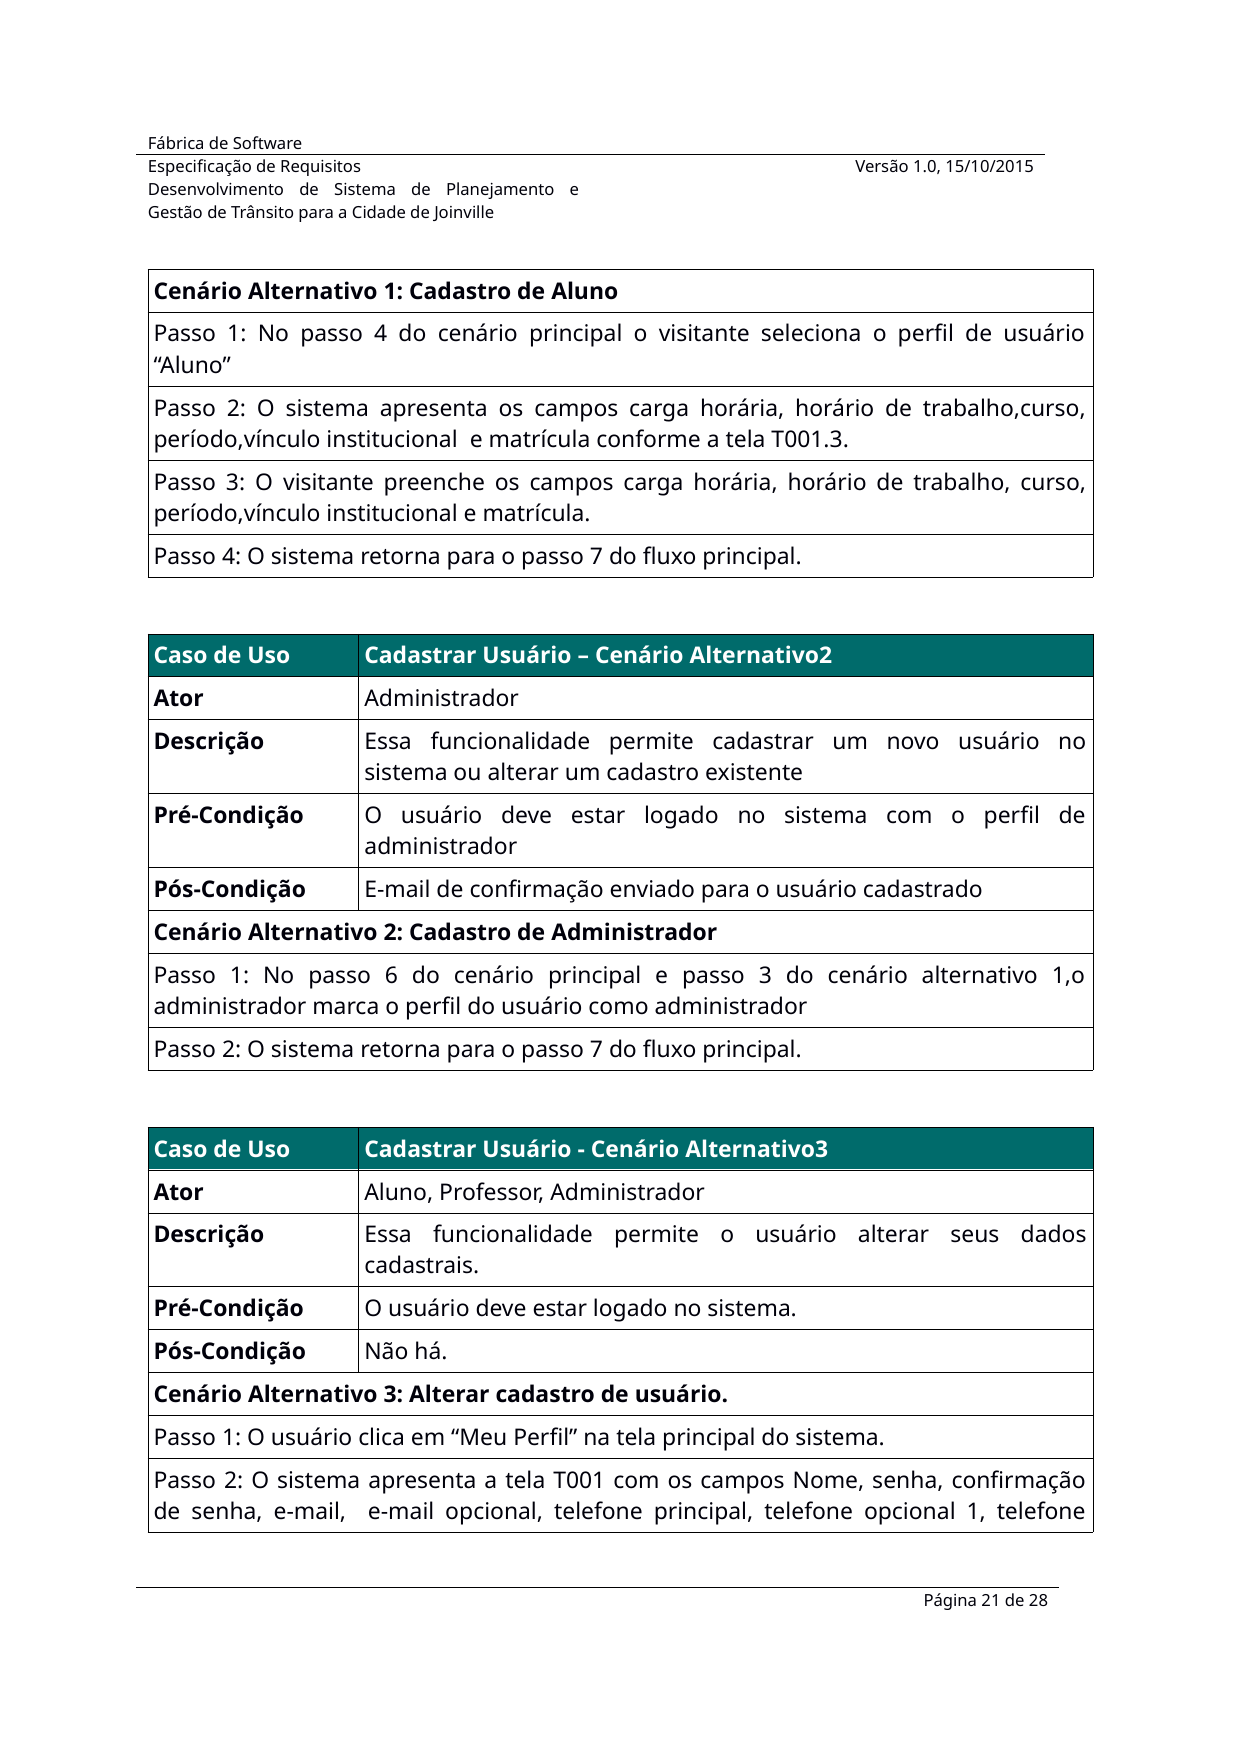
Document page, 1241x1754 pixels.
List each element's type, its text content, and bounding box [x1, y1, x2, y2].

table_cell Administrador [359, 677, 1093, 719]
table_cell Passo 1: No passo 4 do cenário principal o visitante seleciona o perfil de usuário “Aluno” [149, 313, 1093, 386]
table_cell Passo 3: O visitante preenche os campos carga horária, horário de trabalho, curso, período,vínculo institucional e matrícula. [149, 461, 1093, 534]
table_header Cadastrar Usuário - Cenário Alternativo3 [359, 1128, 1093, 1169]
table_cell Pós-Condição [149, 868, 358, 910]
table_cell O usuário deve estar logado no sistema com o perfil de administrador [359, 794, 1093, 867]
table_cell Passo 1: O usuário clica em “Meu Perfil” na tela principal do sistema. [149, 1416, 1093, 1458]
table_cell O usuário deve estar logado no sistema. [359, 1287, 1093, 1329]
table_cell Descrição [149, 1214, 358, 1286]
table_cell Cenário Alternativo 3: Alterar cadastro de usuário. [149, 1373, 1093, 1415]
table_cell Descrição [149, 720, 358, 793]
table_cell Aluno, Professor, Administrador [359, 1171, 1093, 1212]
table_cell Cenário Alternativo 1: Cadastro de Aluno [149, 270, 1093, 312]
table_cell Passo 2: O sistema apresenta os campos carga horária, horário de trabalho,curso, período,vínculo institucional e matrícula conforme a tela T001.3. [149, 387, 1093, 460]
table_cell Passo 4: O sistema retorna para o passo 7 do fluxo principal. [149, 535, 1093, 577]
table_cell Passo 2: O sistema apresenta a tela T001 com os campos Nome, senha, confirmação de senha, e-mail, e-mail opcional, telefone principal, telefone opcional 1, telefone [149, 1459, 1093, 1532]
table_header Cadastrar Usuário – Cenário Alternativo2 [359, 635, 1093, 676]
table_header Caso de Uso [149, 635, 358, 676]
table_cell E-mail de confirmação enviado para o usuário cadastrado [359, 868, 1093, 910]
table_cell Pós-Condição [149, 1330, 358, 1372]
table_cell Essa funcionalidade permite cadastrar um novo usuário no sistema ou alterar um cadastro existente [359, 720, 1093, 793]
table_cell Ator [149, 1171, 358, 1212]
table_header Caso de Uso [149, 1128, 358, 1169]
table_cell Pré-Condição [149, 1287, 358, 1329]
table_cell Essa funcionalidade permite o usuário alterar seus dados cadastrais. [359, 1214, 1093, 1286]
table_cell Passo 1: No passo 6 do cenário principal e passo 3 do cenário alternativo 1,o administrador marca o perfil do usuário como administrador [149, 954, 1093, 1027]
table_cell Ator [149, 677, 358, 719]
table_cell Cenário Alternativo 2: Cadastro de Administrador [149, 911, 1093, 953]
table_cell Pré-Condição [149, 794, 358, 867]
table_cell Passo 2: O sistema retorna para o passo 7 do fluxo principal. [149, 1028, 1093, 1070]
table_cell Não há. [359, 1330, 1093, 1372]
